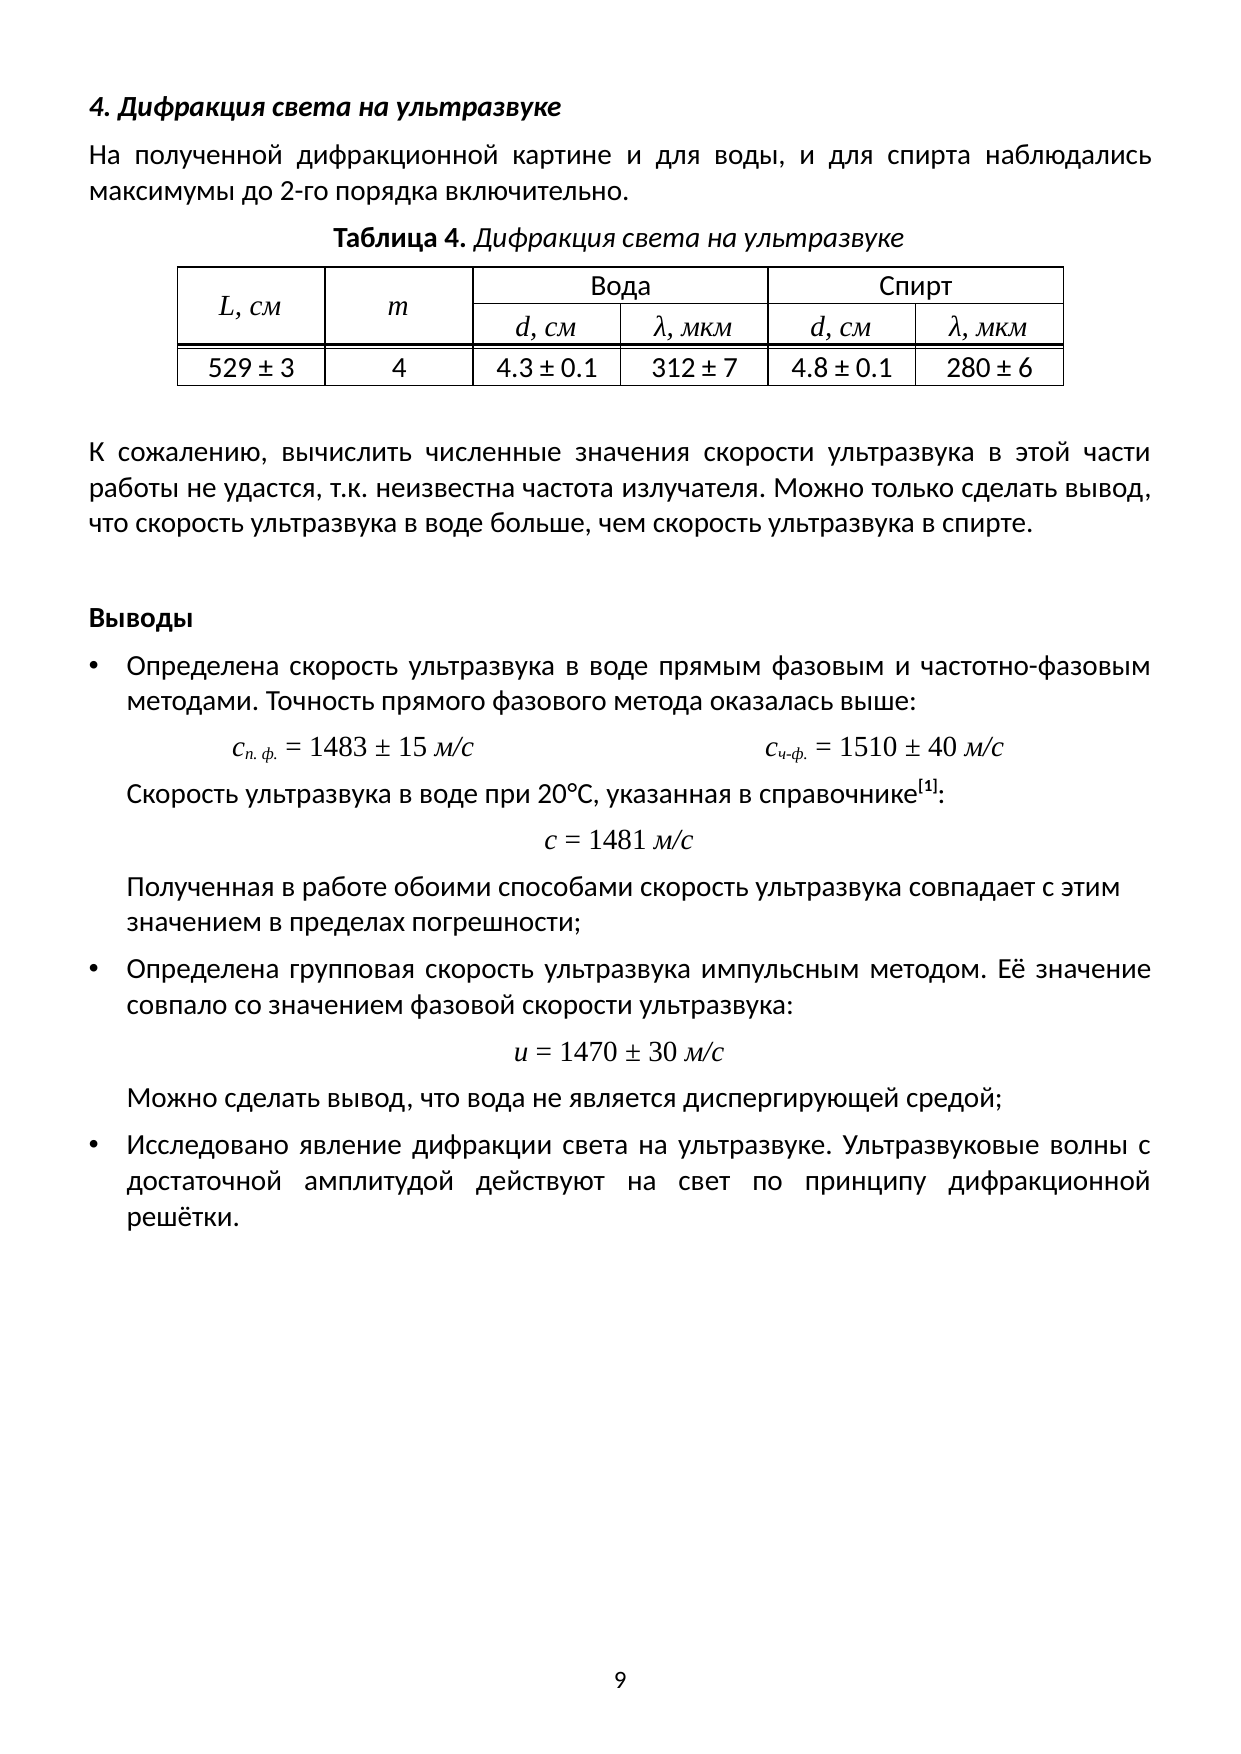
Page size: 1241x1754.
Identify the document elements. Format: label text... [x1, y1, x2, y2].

subtitle 4. Дифракция света на ультразвуке [88, 88, 1152, 124]
text Таблица 4. Дифракция света на ультразвуке [88, 219, 1152, 254]
subtitle Выводы [88, 599, 1152, 635]
table_cell d, см [474, 304, 620, 343]
table_cell 4 [326, 349, 472, 385]
table_header m [326, 268, 472, 343]
table_cell λ, мкм [916, 304, 1063, 343]
table_cell 4.8 ± 0.1 [769, 349, 915, 385]
list Скорость ультразвука в воде при 20°C, указанная в справочнике[1]: [88, 775, 1152, 811]
table_header cч-ф. = 1510 ± 40 м/с [620, 730, 1152, 775]
table_header L, см [178, 268, 324, 343]
table_header cп. ф. = 1483 ± 15 м/с [89, 730, 620, 775]
table_cell 4.3 ± 0.1 [474, 349, 620, 385]
table_cell d, см [769, 304, 915, 343]
list Определена скорость ультразвука в воде прямым фазовым и частотно-фазовым методами. Точность прямого фазового метода оказалась выше: [88, 647, 1152, 718]
table_cell 312 ± 7 [621, 349, 767, 385]
list Определена групповая скорость ультразвука импульсным методом. Её значение совпало со значением фазовой скорости ультразвука: [88, 951, 1152, 1022]
table_cell λ, мкм [621, 304, 767, 343]
table_header Вода [474, 268, 767, 303]
text К сожалению, вычислить численные значения скорости ультразвука в этой части работы не удастся, т.к. неизвестна частота излучателя. Можно только сделать вывод, что скорость ультразвука в воде больше, чем скорость ультразвука в спирте. [88, 433, 1152, 540]
text c = 1481 м/с [88, 822, 1152, 856]
list Полученная в работе обоими способами скорость ультразвука совпадает с этим значением в пределах погрешности; [88, 868, 1152, 939]
table_cell 529 ± 3 [178, 349, 324, 385]
list Исследовано явление дифракции света на ультразвуке. Ультразвуковые волны с достаточной амплитудой действуют на свет по принципу дифракционной решётки. [88, 1126, 1152, 1233]
table_cell 280 ± 6 [916, 349, 1063, 385]
list Можно сделать вывод, что вода не является диспергирующей средой; [88, 1079, 1152, 1114]
text На полученной дифракционной картине и для воды, и для спирта наблюдались максимумы до 2-го порядка включительно. [88, 136, 1152, 207]
text u = 1470 ± 30 м/с [88, 1034, 1152, 1067]
table_header Спирт [769, 268, 1063, 303]
